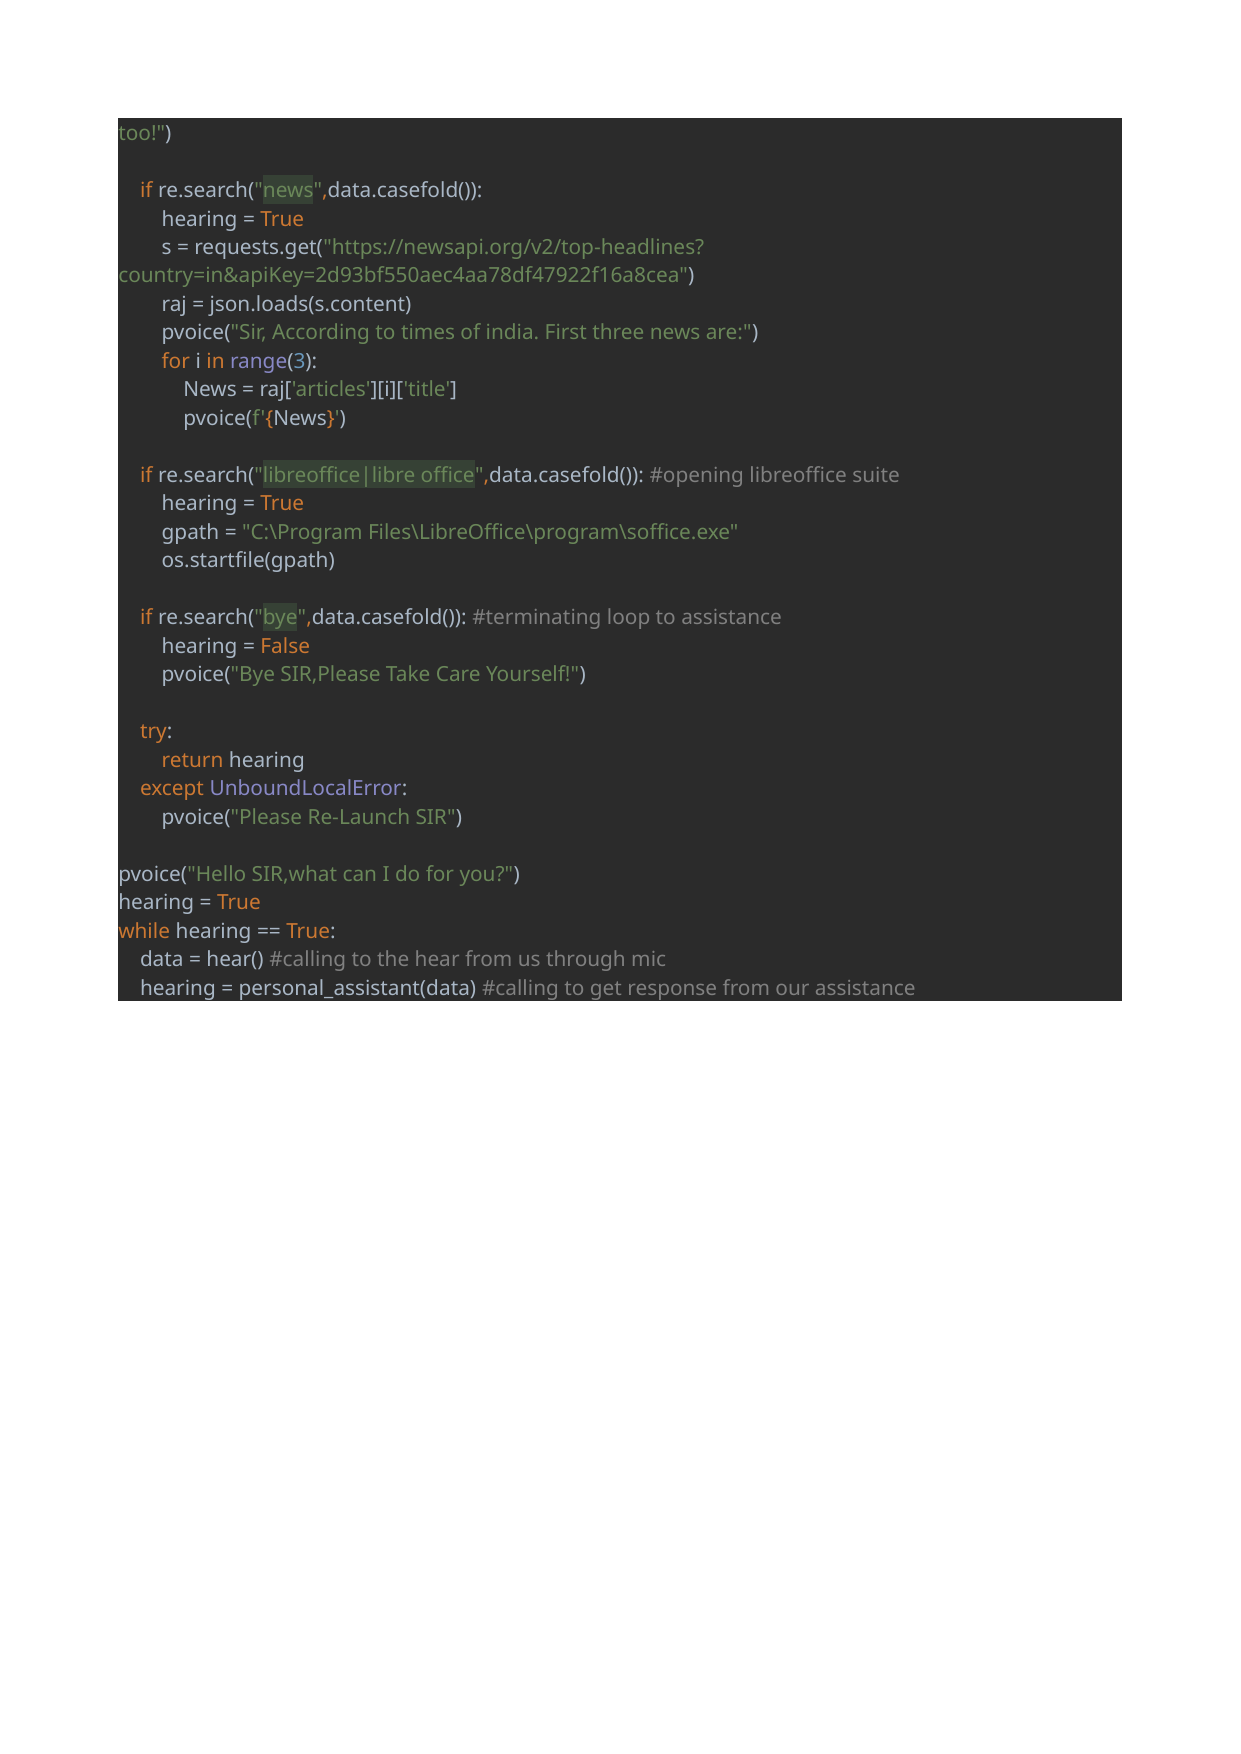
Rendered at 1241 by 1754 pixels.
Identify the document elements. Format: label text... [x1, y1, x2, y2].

text too!") if re.search("news",data.casefold()): hearing = True s = requests.get("https://newsapi.org/v2/top-headlines?country=in&apiKey=2d93bf550aec4aa78df47922f16a8cea") raj = json.loads(s.content) pvoice("Sir, According to times of india. First three news are:") for i in range(3): News = raj['articles'][i]['title'] pvoice(f'{News}') if re.search("libreoffice|libre office",data.casefold()): #opening libreoffice suite hearing = True gpath = "C:\Program Files\LibreOffice\program\soffice.exe" os.startfile(gpath) if re.search("bye",data.casefold()): #terminating loop to assistance hearing = False pvoice("Bye SIR,Please Take Care Yourself!") try: return hearing except UnboundLocalError: pvoice("Please Re-Launch SIR") pvoice("Hello SIR,what can I do for you?") hearing = True while hearing == True: data = hear() #calling to the hear from us through mic hearing = personal_assistant(data) #calling to get response from our assistance [118, 118, 1122, 1001]
